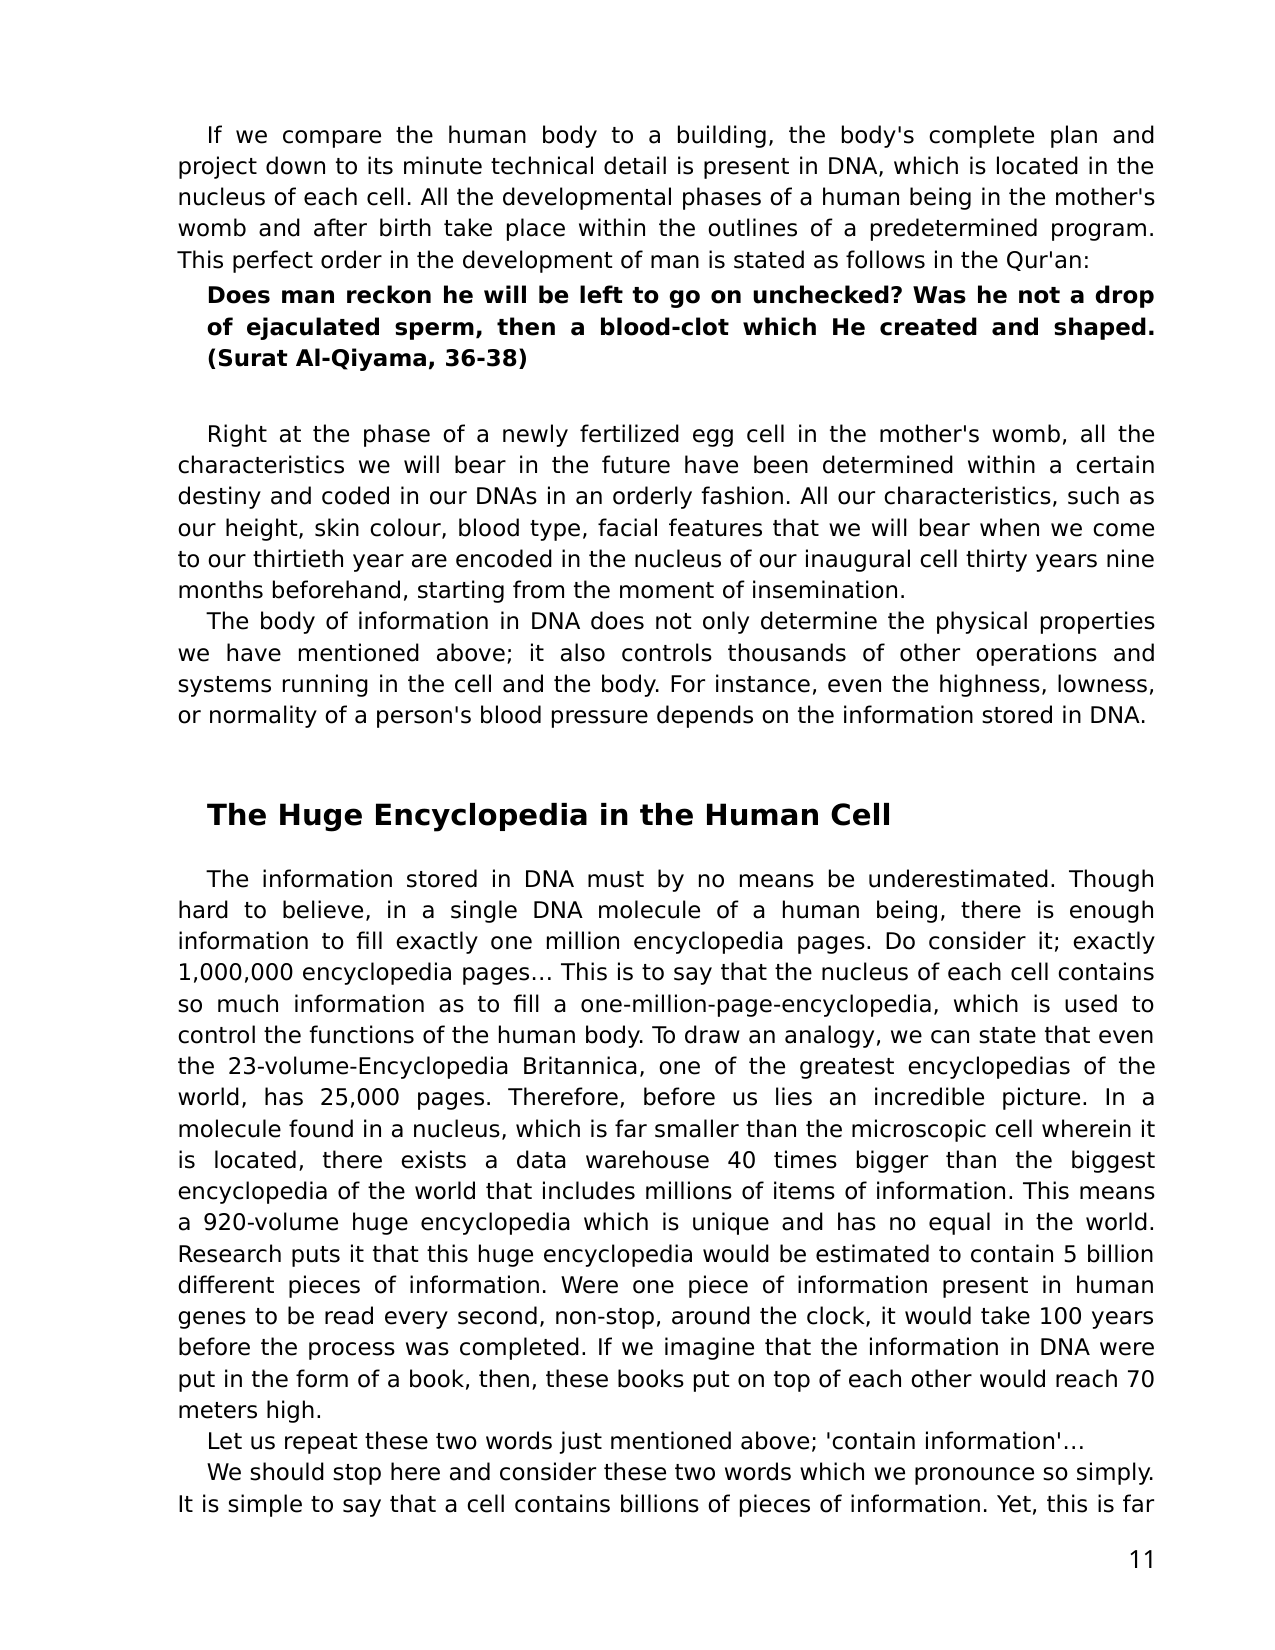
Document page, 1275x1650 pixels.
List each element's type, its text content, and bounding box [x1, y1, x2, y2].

text We should stop here and consider these two words which we pronounce so simply. It is simple to say that a cell contains billions of pieces of information. Yet, this is far [177, 1456, 1157, 1518]
text The body of information in DNA does not only determine the physical properties we have mentioned above; it also controls thousands of other operations and systems running in the cell and the body. For instance, even the highness, lowness, or normality of a person's blood pressure depends on the information stored in DNA. [177, 605, 1157, 730]
subtitle The Huge Encyclopedia in the Human Cell [177, 798, 1157, 832]
subtitle Let us repeat these two words just mentioned above; 'contain information'… [177, 1424, 1157, 1456]
text Does man reckon he will be left to go on unchecked? Was he not a drop of ejaculated sperm, then a blood-clot which He created and shaped. (Surat Al-Qiyama, 36-38) [207, 279, 1157, 373]
text The information stored in DNA must by no means be underestimated. Though hard to believe, in a single DNA molecule of a human being, there is enough information to fill exactly one million encyclopedia pages. Do consider it; exactly 1,000,000 encyclopedia pages… This is to say that the nucleus of each cell contains so much information as to fill a one-million-page-encyclopedia, which is used to control the functions of the human body. To draw an analogy, we can state that even the 23-volume-Encyclopedia Britannica, one of the greatest encyclopedias of the world, has 25,000 pages. Therefore, before us lies an incredible picture. In a molecule found in a nucleus, which is far smaller than the microscopic cell wherein it is located, there exists a data warehouse 40 times bigger than the biggest encyclopedia of the world that includes millions of items of information. This means a 920-volume huge encyclopedia which is unique and has no equal in the world. Research puts it that this huge encyclopedia would be estimated to contain 5 billion different pieces of information. Were one piece of information present in human genes to be read every second, non-stop, around the clock, it would take 100 years before the process was completed. If we imagine that the information in DNA were put in the form of a book, then, these books put on top of each other would reach 70 meters high. [177, 862, 1157, 1424]
text Right at the phase of a newly fertilized egg cell in the mother's womb, all the characteristics we will bear in the future have been determined within a certain destiny and coded in our DNAs in an orderly fashion. All our characteristics, such as our height, skin colour, blood type, facial features that we will bear when we come to our thirtieth year are encoded in the nucleus of our inaugural cell thirty years nine months beforehand, starting from the moment of insemination. [177, 417, 1157, 605]
text If we compare the human body to a building, the body's complete plan and project down to its minute technical detail is present in DNA, which is located in the nucleus of each cell. All the developmental phases of a human being in the mother's womb and after birth take place within the outlines of a predetermined program. This perfect order in the development of man is stated as follows in the Qur'an: [177, 118, 1157, 274]
